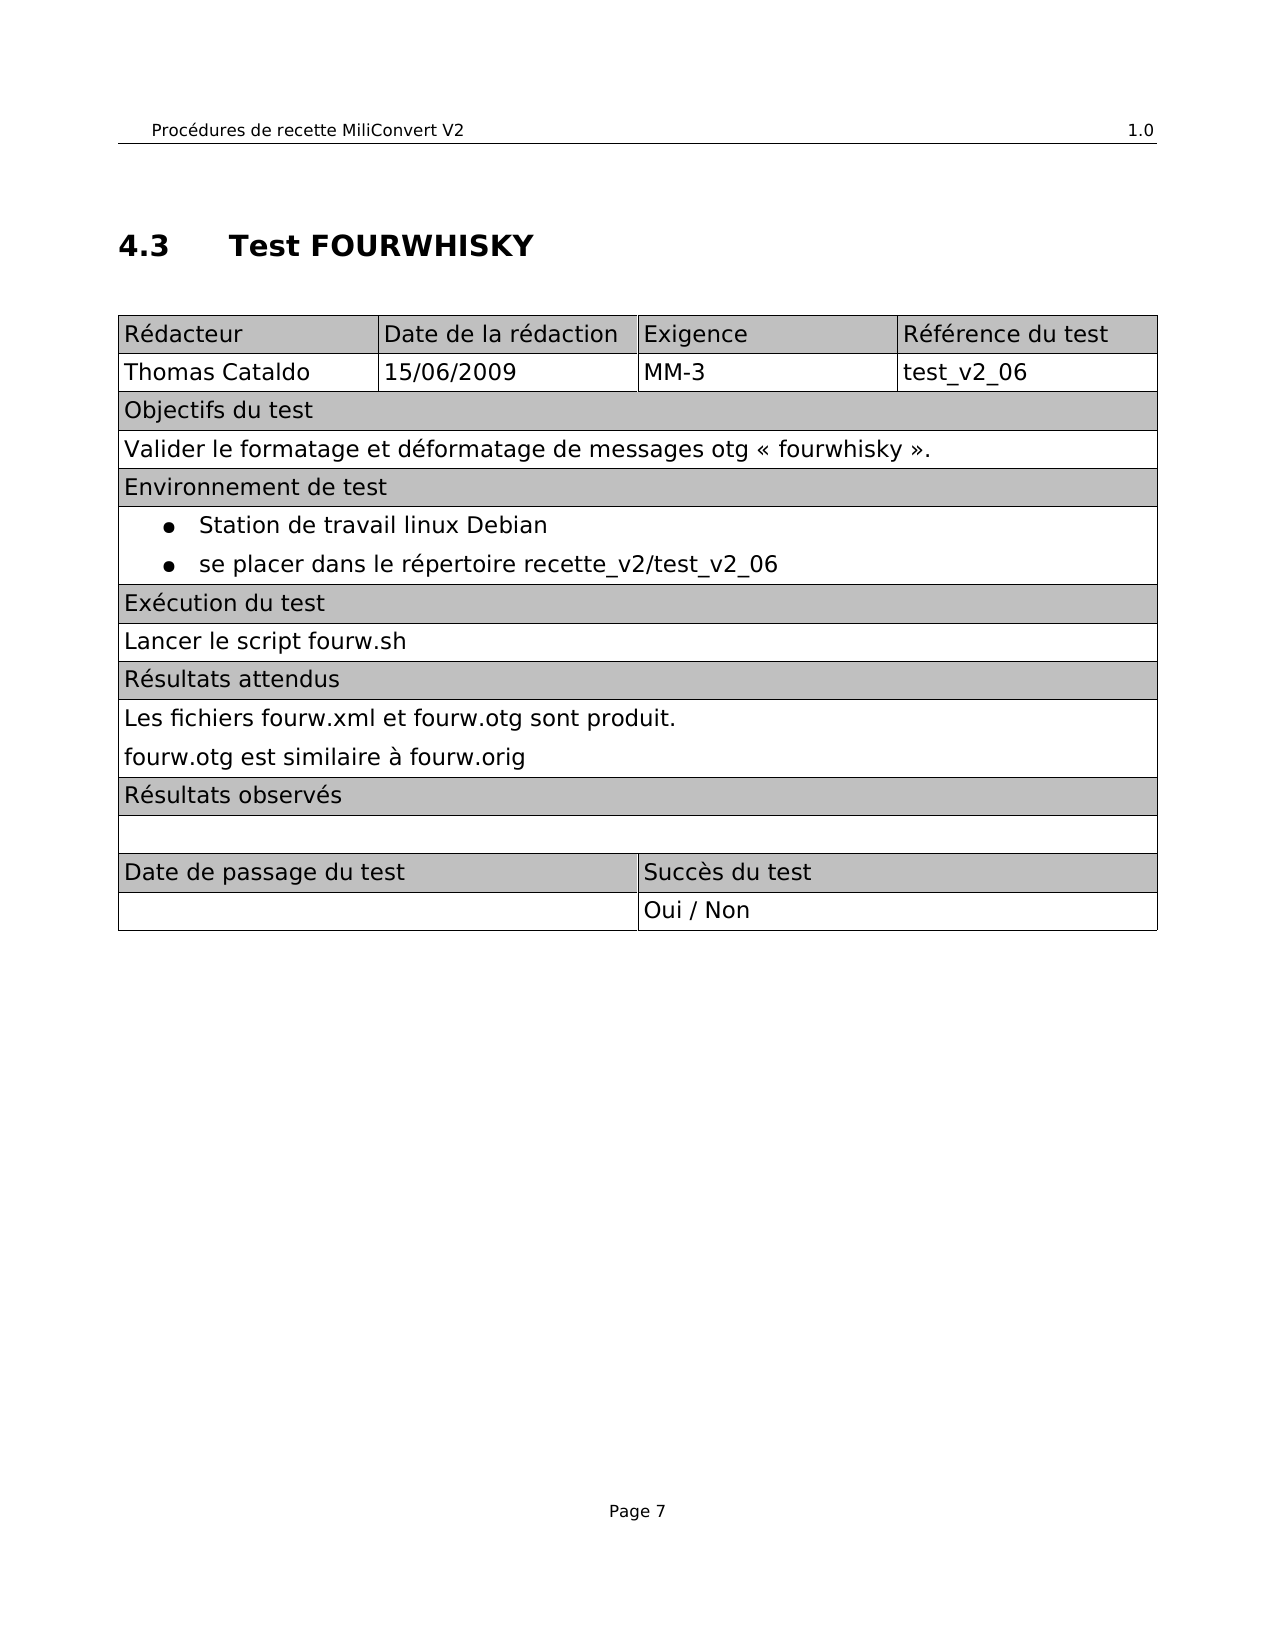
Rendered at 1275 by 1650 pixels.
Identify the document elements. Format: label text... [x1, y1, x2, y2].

table_cell Oui / Non [639, 893, 1157, 930]
table_header Rédacteur [119, 316, 378, 353]
table_cell 15/06/2009 [379, 354, 637, 391]
table_cell Exécution du test [119, 585, 1157, 623]
table_cell Valider le formatage et déformatage de messages otg « fourwhisky ». [119, 431, 1157, 468]
table_cell Thomas Cataldo [119, 354, 378, 391]
table_cell Station de travail linux Debian se placer dans le répertoire recette_v2/test_v2_06 [119, 507, 1157, 584]
table_header Date de la rédaction [379, 316, 637, 353]
table_cell [119, 893, 637, 930]
table_cell test_v2_06 [898, 354, 1157, 391]
subtitle Test FOURWHISKY [118, 229, 1157, 263]
table_cell Date de passage du test [119, 854, 637, 892]
table_cell Lancer le script fourw.sh [119, 624, 1157, 661]
table_header Exigence [639, 316, 897, 353]
table_cell Résultats attendus [119, 662, 1157, 699]
table_cell MM-3 [639, 354, 897, 391]
table_cell Objectifs du test [119, 392, 1157, 430]
table_cell Résultats observés [119, 778, 1157, 815]
table_header Référence du test [898, 316, 1157, 353]
table_cell Environnement de test [119, 469, 1157, 506]
table_cell Les fichiers fourw.xml et fourw.otg sont produit. fourw.otg est similaire à fourw.orig [119, 700, 1157, 777]
table_cell Succès du test [639, 854, 1157, 892]
table_cell [119, 816, 1157, 853]
